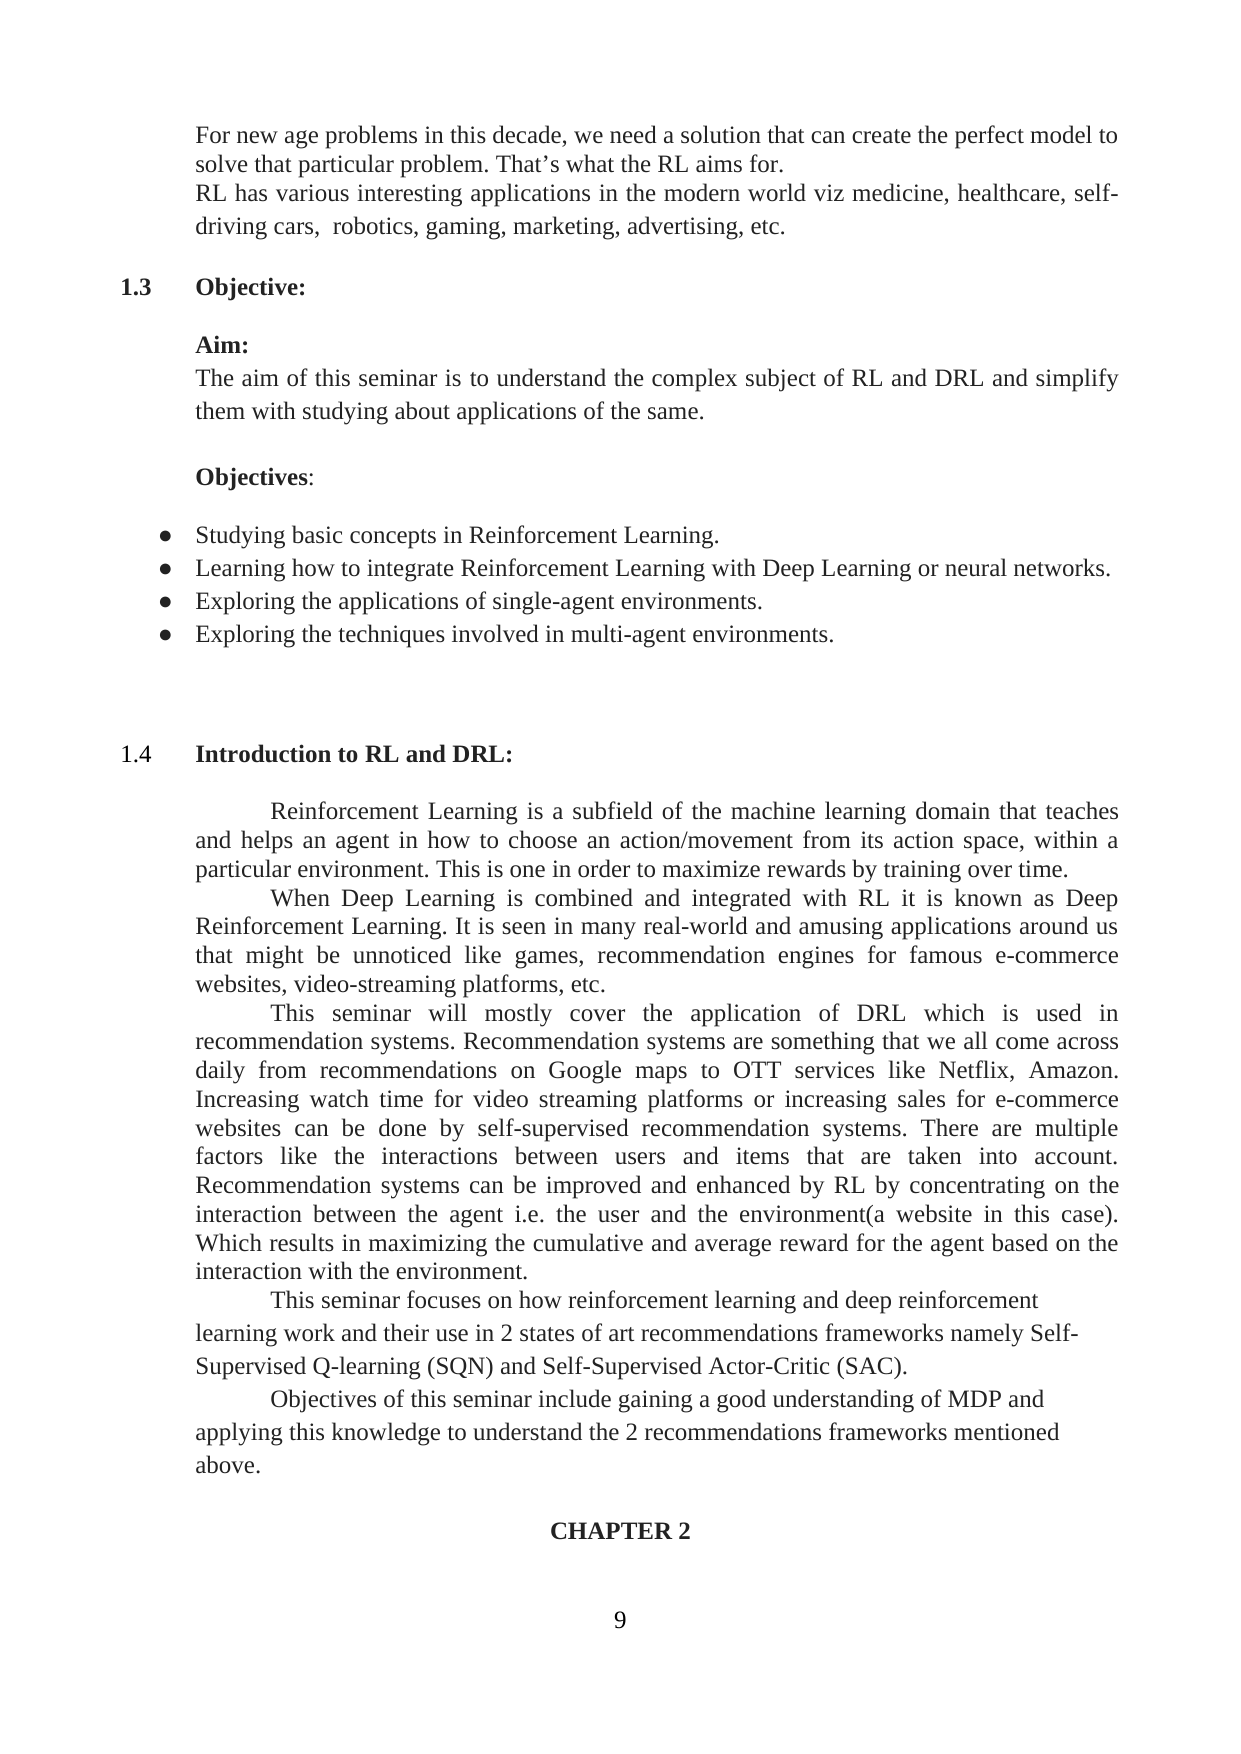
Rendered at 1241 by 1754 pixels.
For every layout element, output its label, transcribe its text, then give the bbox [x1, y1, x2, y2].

text This seminar will mostly cover the application of DRL which is used in recommendation systems. Recommendation systems are something that we all come across daily from recommendations on Google maps to OTT services like Netflix, Amazon. Increasing watch time for video streaming platforms or increasing sales for e-commerce websites can be done by self-supervised recommendation systems. There are multiple factors like the interactions between users and items that are taken into account. Recommendation systems can be improved and enhanced by RL by concentrating on the interaction between the agent i.e. the user and the environment(a website in this case). Which results in maximizing the cumulative and average reward for the agent based on the interaction with the environment. [195, 998, 1120, 1285]
text Objectives: [195, 462, 1120, 491]
text RL has various interesting applications in the modern world viz medicine, healthcare, self-driving cars, robotics, gaming, marketing, advertising, etc. [195, 178, 1120, 239]
text Reinforcement Learning is a subfield of the machine learning domain that teaches and helps an agent in how to choose an action/movement from its action space, within a particular environment. This is one in order to maximize rewards by training over time. [195, 796, 1120, 883]
list Objective: [120, 272, 1120, 301]
text The aim of this seminar is to understand the complex subject of RL and DRL and simplify them with studying about applications of the same. [195, 363, 1120, 425]
list Introduction to RL and DRL: [120, 739, 1120, 768]
text This seminar focuses on how reinforcement learning and deep reinforcement learning work and their use in 2 states of art recommendations frameworks namely Self-Supervised Q-learning (SQN) and Self-Supervised Actor-Critic (SAC). [195, 1285, 1120, 1380]
text CHAPTER 2 [120, 1516, 1120, 1545]
list Learning how to integrate Reinforcement Learning with Deep Learning or neural networks. [158, 553, 1120, 582]
list Exploring the applications of single-agent environments. [158, 586, 1120, 615]
list Studying basic concepts in Reinforcement Learning. [158, 520, 1120, 549]
text Aim: [195, 330, 1120, 359]
text Objectives of this seminar include gaining a good understanding of MDP and applying this knowledge to understand the 2 recommendations frameworks mentioned above. [195, 1384, 1120, 1479]
text When Deep Learning is combined and integrated with RL it is known as Deep Reinforcement Learning. It is seen in many real-world and amusing applications around us that might be unnoticed like games, recommendation engines for famous e-commerce websites, video-streaming platforms, etc. [195, 883, 1120, 998]
text For new age problems in this decade, we need a solution that can create the perfect model to solve that particular problem. That’s what the RL aims for. [195, 120, 1120, 178]
list Exploring the techniques involved in multi-agent environments. [158, 619, 1120, 648]
